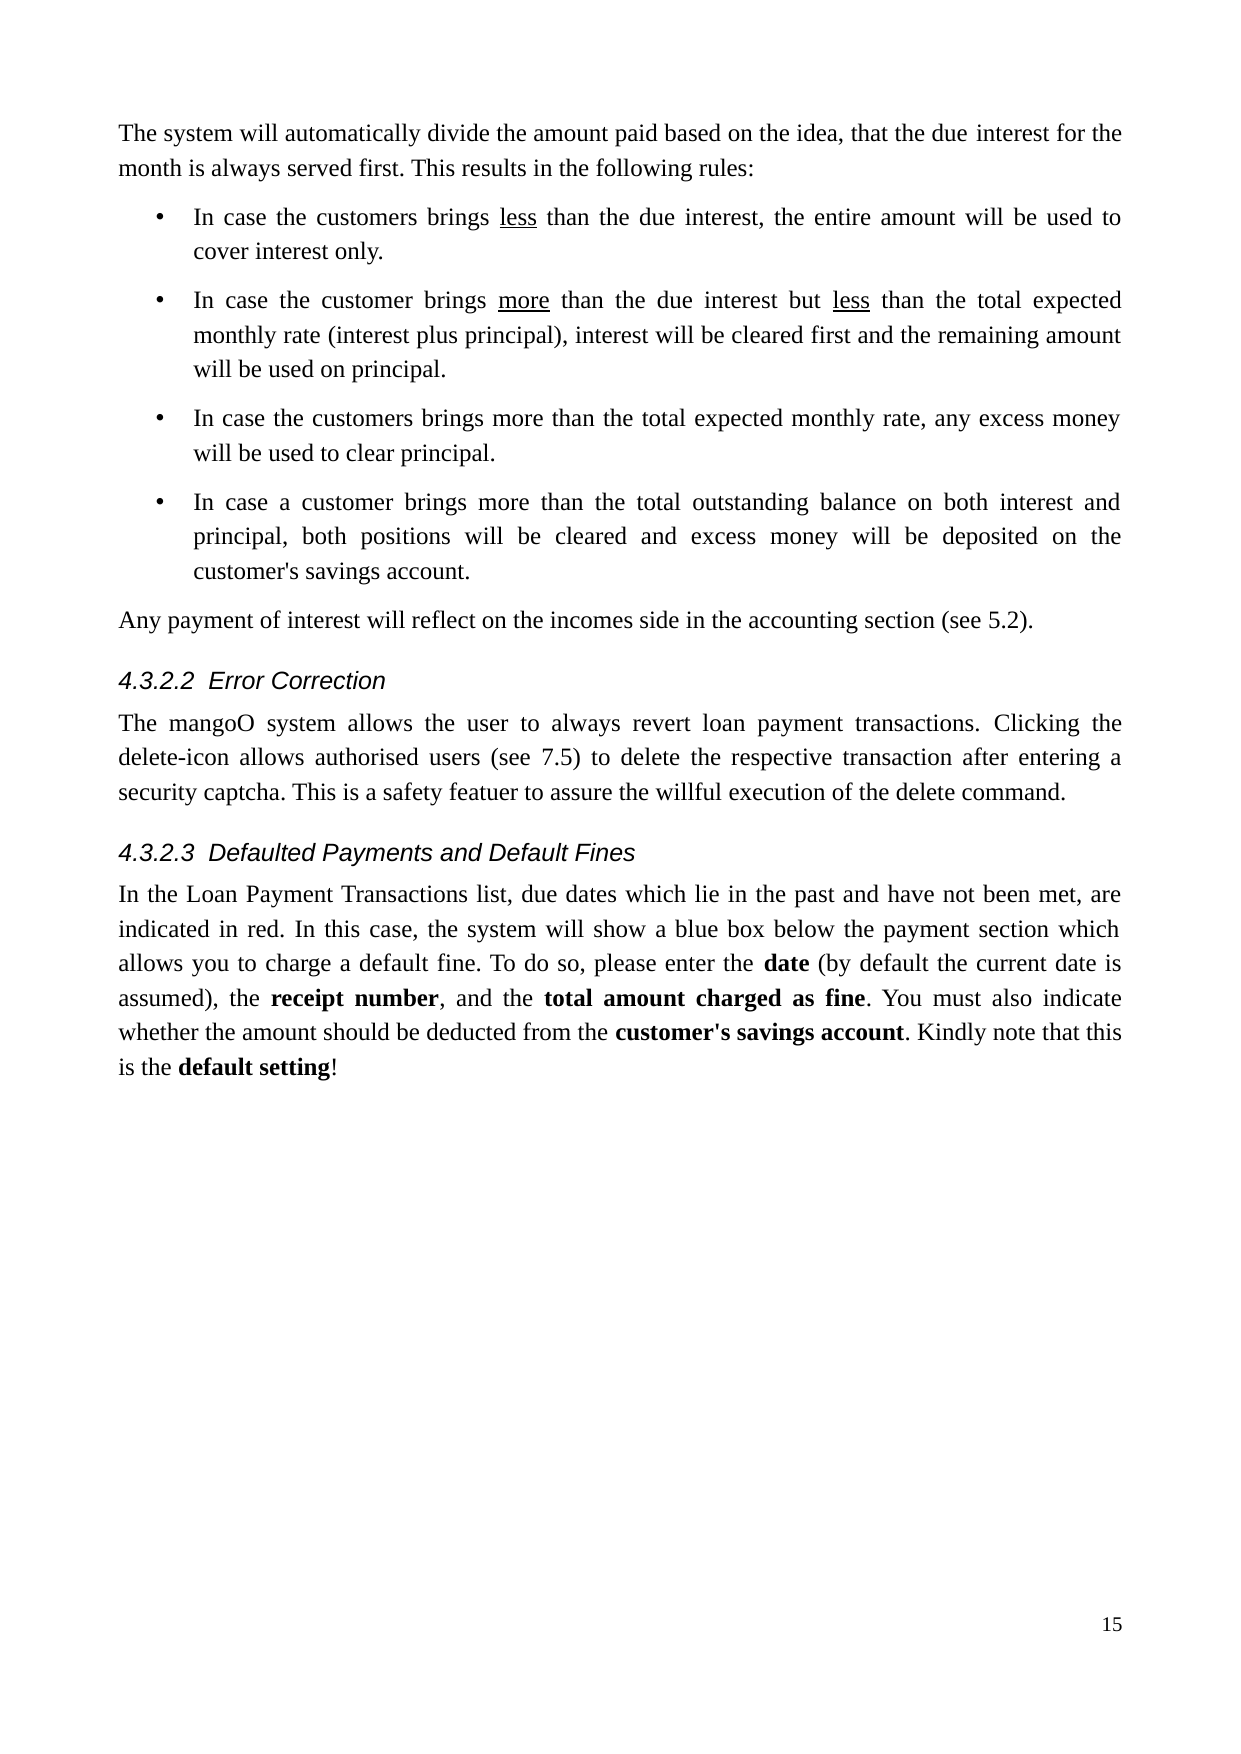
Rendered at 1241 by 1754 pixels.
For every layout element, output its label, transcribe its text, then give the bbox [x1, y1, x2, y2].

text The mangoO system allows the user to always revert loan payment transactions. Clicking the delete-icon allows authorised users (see 7.5) to delete the respective transaction after entering a security captcha. This is a safety featuer to assure the willful execution of the delete command. [118, 708, 1122, 805]
text The system will automatically divide the amount paid based on the idea, that the due interest for the month is always served first. This results in the following rules: [118, 118, 1122, 181]
subtitle Error Correction [118, 666, 1122, 695]
text Any payment of interest will reflect on the incomes side in the accounting section (see 5.2). [118, 605, 1122, 633]
list In case the customer brings more than the due interest but less than the total expected monthly rate (interest plus principal), interest will be cleared first and the remaining amount will be used on principal. [156, 285, 1122, 383]
subtitle Defaulted Payments and Default Fines [118, 838, 1122, 867]
list In case the customers brings less than the due interest, the entire amount will be used to cover interest only. [156, 202, 1122, 265]
list In case a customer brings more than the total outstanding balance on both interest and principal, both positions will be cleared and excess money will be deposited on the customer's savings account. [156, 487, 1122, 584]
list In case the customers brings more than the total expected monthly rate, any excess money will be used to clear principal. [156, 403, 1122, 466]
text In the Loan Payment Transactions list, due dates which lie in the past and have not been met, are indicated in red. In this case, the system will show a blue box below the payment section which allows you to charge a default fine. To do so, please enter the date (by default the current date is assumed), the receipt number, and the total amount charged as fine. You must also indicate whether the amount should be deducted from the customer's savings account. Kindly note that this is the default setting! [118, 879, 1122, 1081]
